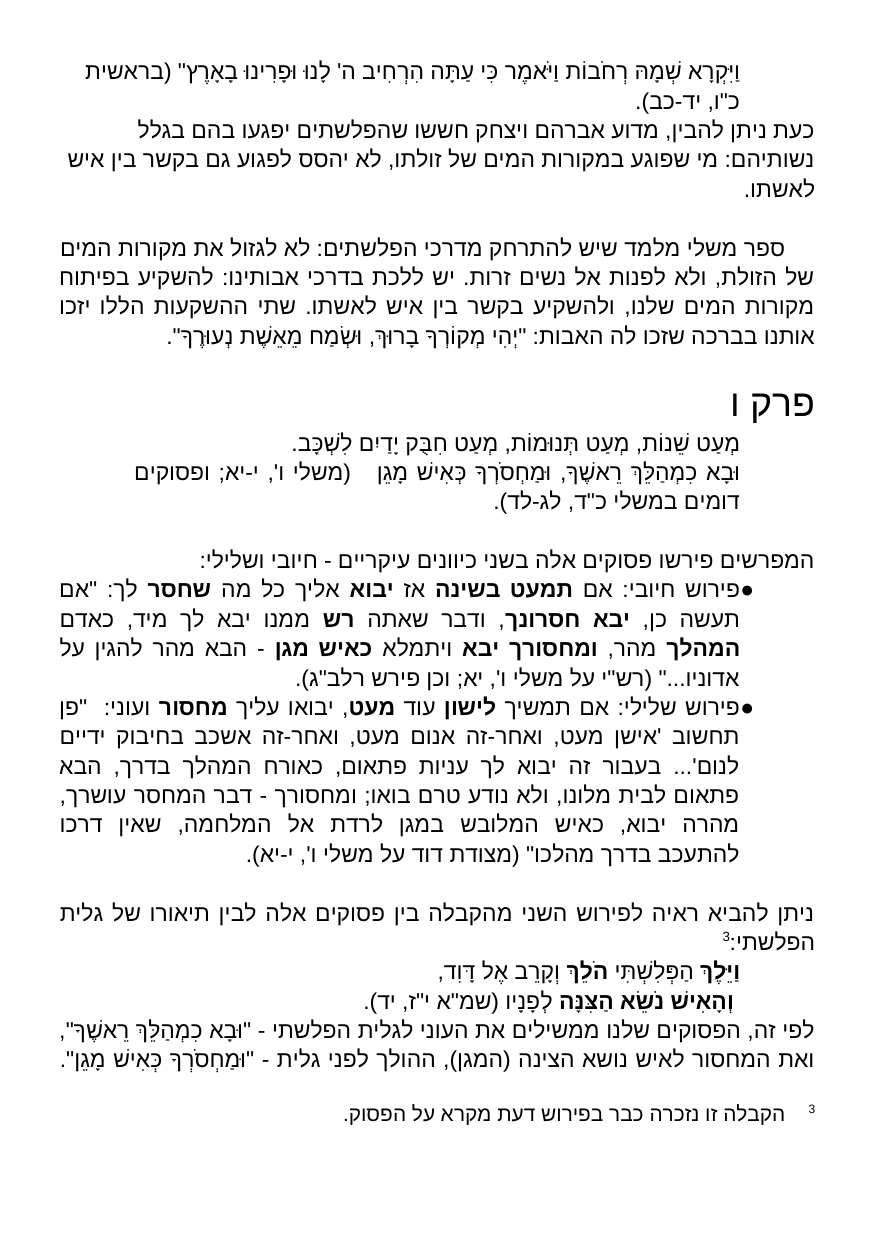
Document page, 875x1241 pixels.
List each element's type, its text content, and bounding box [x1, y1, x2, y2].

text הקבלה זו נזכרה כבר בפירוש דעת מקרא על הפסוק. [59, 1103, 815, 1126]
text מְעַט שֵׁנוֹת, מְעַט תְּנוּמוֹת, מְעַט חִבֻּק יָדַיִם לִשְׁכָּב. [134, 430, 740, 456]
text ניתן להביא ראיה לפירוש השני מהקבלה בין פסוקים אלה לבין תיאורו של גלית הפלשתי: [59, 900, 815, 955]
text וַיֵּלֶךְ הַפְּלִשְׁתִּי הֹלֵךְ וְקָרֵב אֶל דָּוִד, [59, 959, 740, 984]
text וּבָא כִמְהַלֵּךְ רֵאשֶׁךָ, וּמַחְסֹרְךָ כְּאִישׁ מָגֵן (משלי ו', י-יא; ופסוקים דומים במשלי כ"ד, לג-לד). [134, 459, 740, 514]
text המפרשים פירשו פסוקים אלה בשני כיוונים עיקריים - חיובי ושלילי: [59, 548, 815, 573]
list וַיִּקְרָא שְׁמָהּ רְחֹבוֹת וַיֹּאמֶר כִּי עַתָּה הִרְחִיב ה' לָנוּ וּפָרִינוּ בָאָרֶץ" (בראשית כ"ו, יד-כב). [59, 59, 778, 114]
text פרק ו [59, 382, 815, 424]
list פירוש שלילי: אם תמשיך לישון עוד מעט, יבואו עליך מחסור ועוני: "פן תחשוב 'אישן מעט, ואחר-זה אנום מעט, ואחר-זה אשכב בחיבוק ידיים לנום'... בעבור זה יבוא לך עניות פתאום, כאורח המהלך בדרך, הבא פתאום לבית מלונו, ולא נודע טרם בואו; ומחסורך - דבר המחסר עושרך, מהרה יבוא, כאיש המלובש במגן לרדת אל המלחמה, שאין דרכו להתעכב בדרך מהלכו" (מצודת דוד על משלי ו', י-יא). [59, 694, 778, 867]
list פירוש חיובי: אם תמעט בשינה אז יבוא אליך כל מה שחסר לך: "אם תעשה כן, יבא חסרונך, ודבר שאתה רש ממנו יבא לך מיד, כאדם המהלך מהר, ומחסורך יבא ויתמלא כאיש מגן - הבא מהר להגין על אדוניו..." (רש"י על משלי ו', יא; וכן פירש רלב"ג). [59, 577, 778, 691]
text וְהָאִישׁ נֹשֵׂא הַצִּנָּה לְפָנָיו (שמ"א י"ז, יד). [59, 988, 740, 1014]
text כעת ניתן להבין, מדוע אברהם ויצחק חששו שהפלשתים יפגעו בהם בגלל נשותיהם: מי שפוגע במקורות המים של זולתו, לא יהסס לפגוע גם בקשר בין איש לאשתו. [59, 118, 815, 202]
text ספר משלי מלמד שיש להתרחק מדרכי הפלשתים: לא לגזול את מקורות המים של הזולת, ולא לפנות אל נשים זרות. יש ללכת בדרכי אבותינו: להשקיע בפיתוח מקורות המים שלנו, ולהשקיע בקשר בין איש לאשתו. שתי ההשקעות הללו יזכו אותנו בברכה שזכו לה האבות: "יְהִי מְקוֹרְךָ בָרוּךְ, וּשְׂמַח מֵאֵשֶׁת נְעוּרֶךָ". [59, 235, 815, 349]
text לפי זה, הפסוקים שלנו ממשילים את העוני לגלית הפלשתי - "וּבָא כִמְהַלֵּךְ רֵאשֶׁךָ", ואת המחסור לאיש נושא הצינה (המגן), ההולך לפני גלית - "וּמַחְסֹרְךָ כְּאִישׁ מָגֵן". [59, 1018, 815, 1073]
